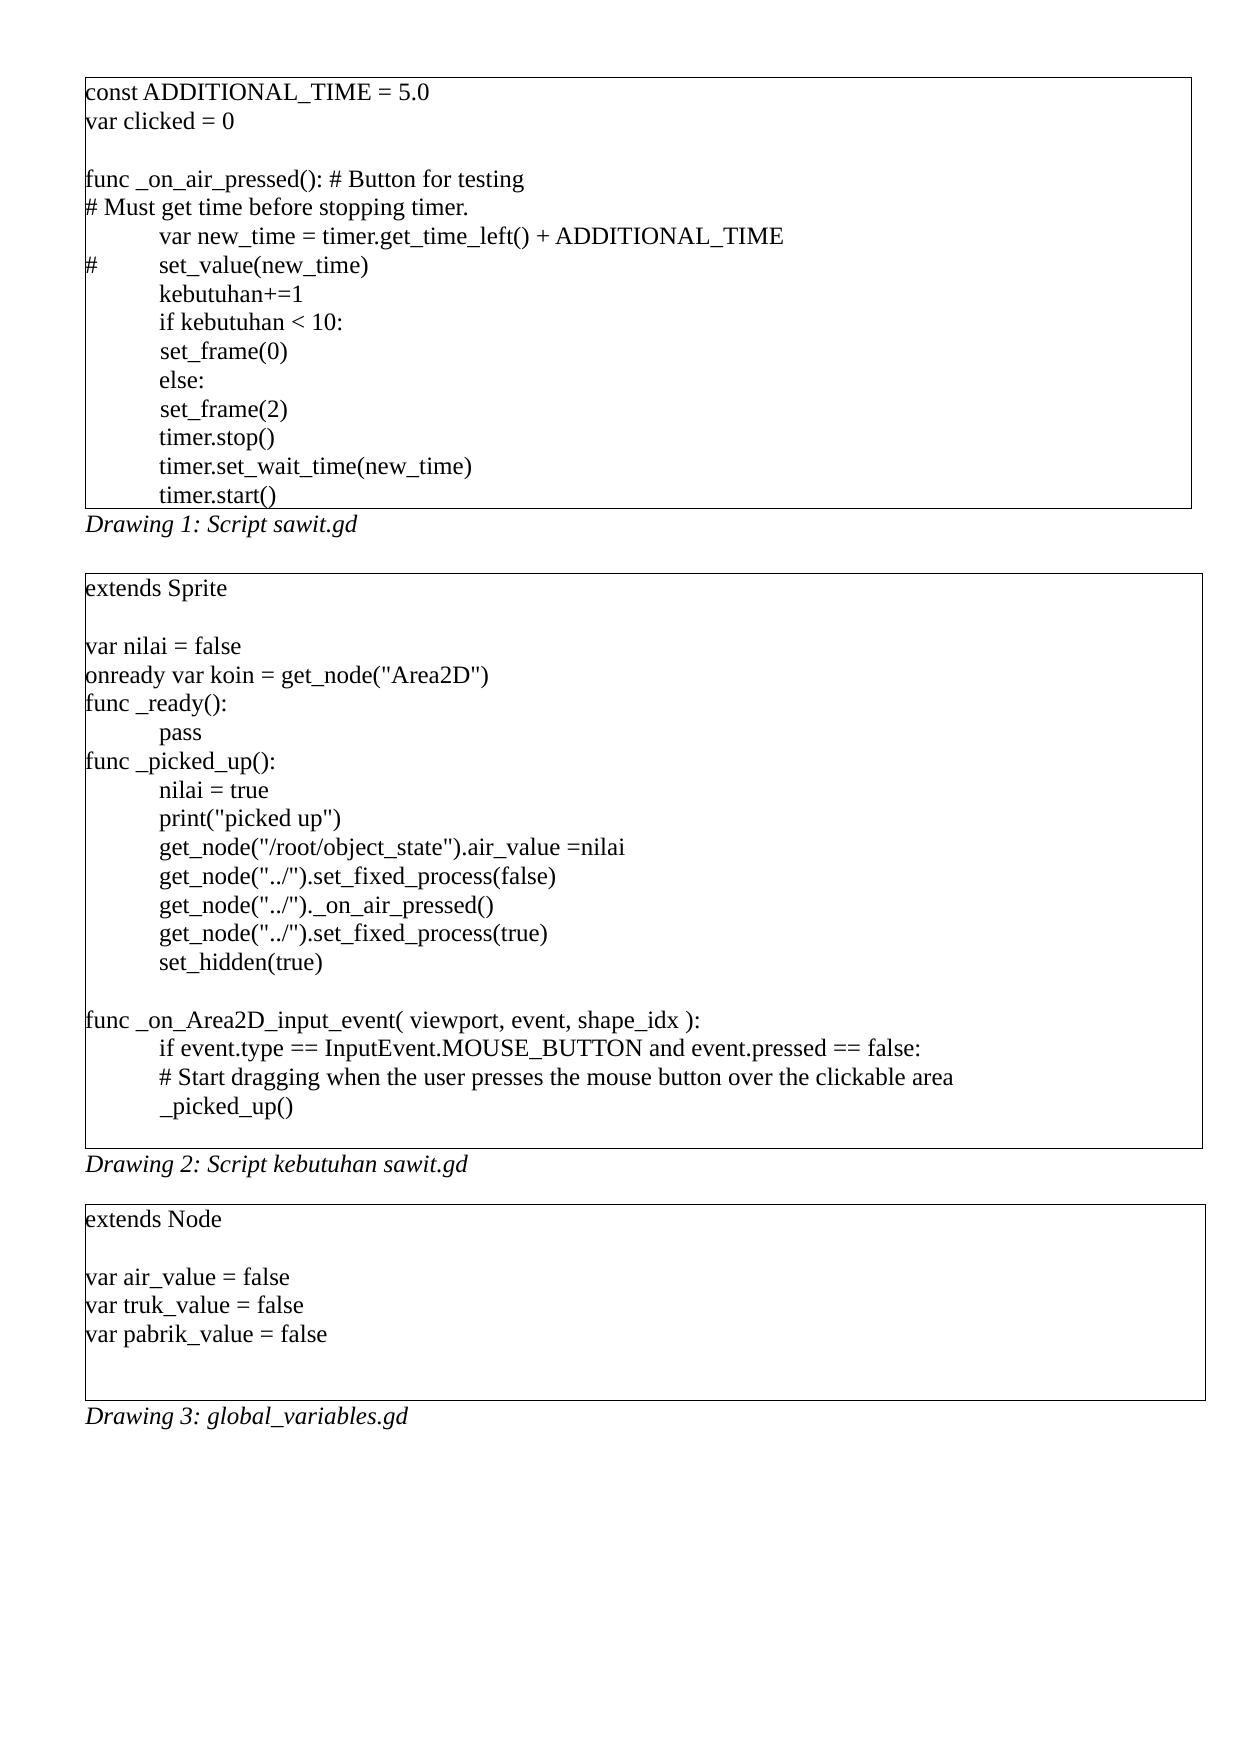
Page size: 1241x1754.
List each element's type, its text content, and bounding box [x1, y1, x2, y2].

text Drawing 1: Script sawit.gd [85, 509, 1192, 538]
text Drawing 1: Script sawit.gd [86, 90, 1191, 508]
text Drawing 2: Script kebutuhan sawit.gd [86, 586, 1202, 1148]
text Drawing 2: Script kebutuhan sawit.gd [85, 1149, 1203, 1178]
text Drawing 3: global_variables.gd [86, 1217, 1205, 1400]
text Drawing 3: global_variables.gd [85, 1401, 1206, 1430]
